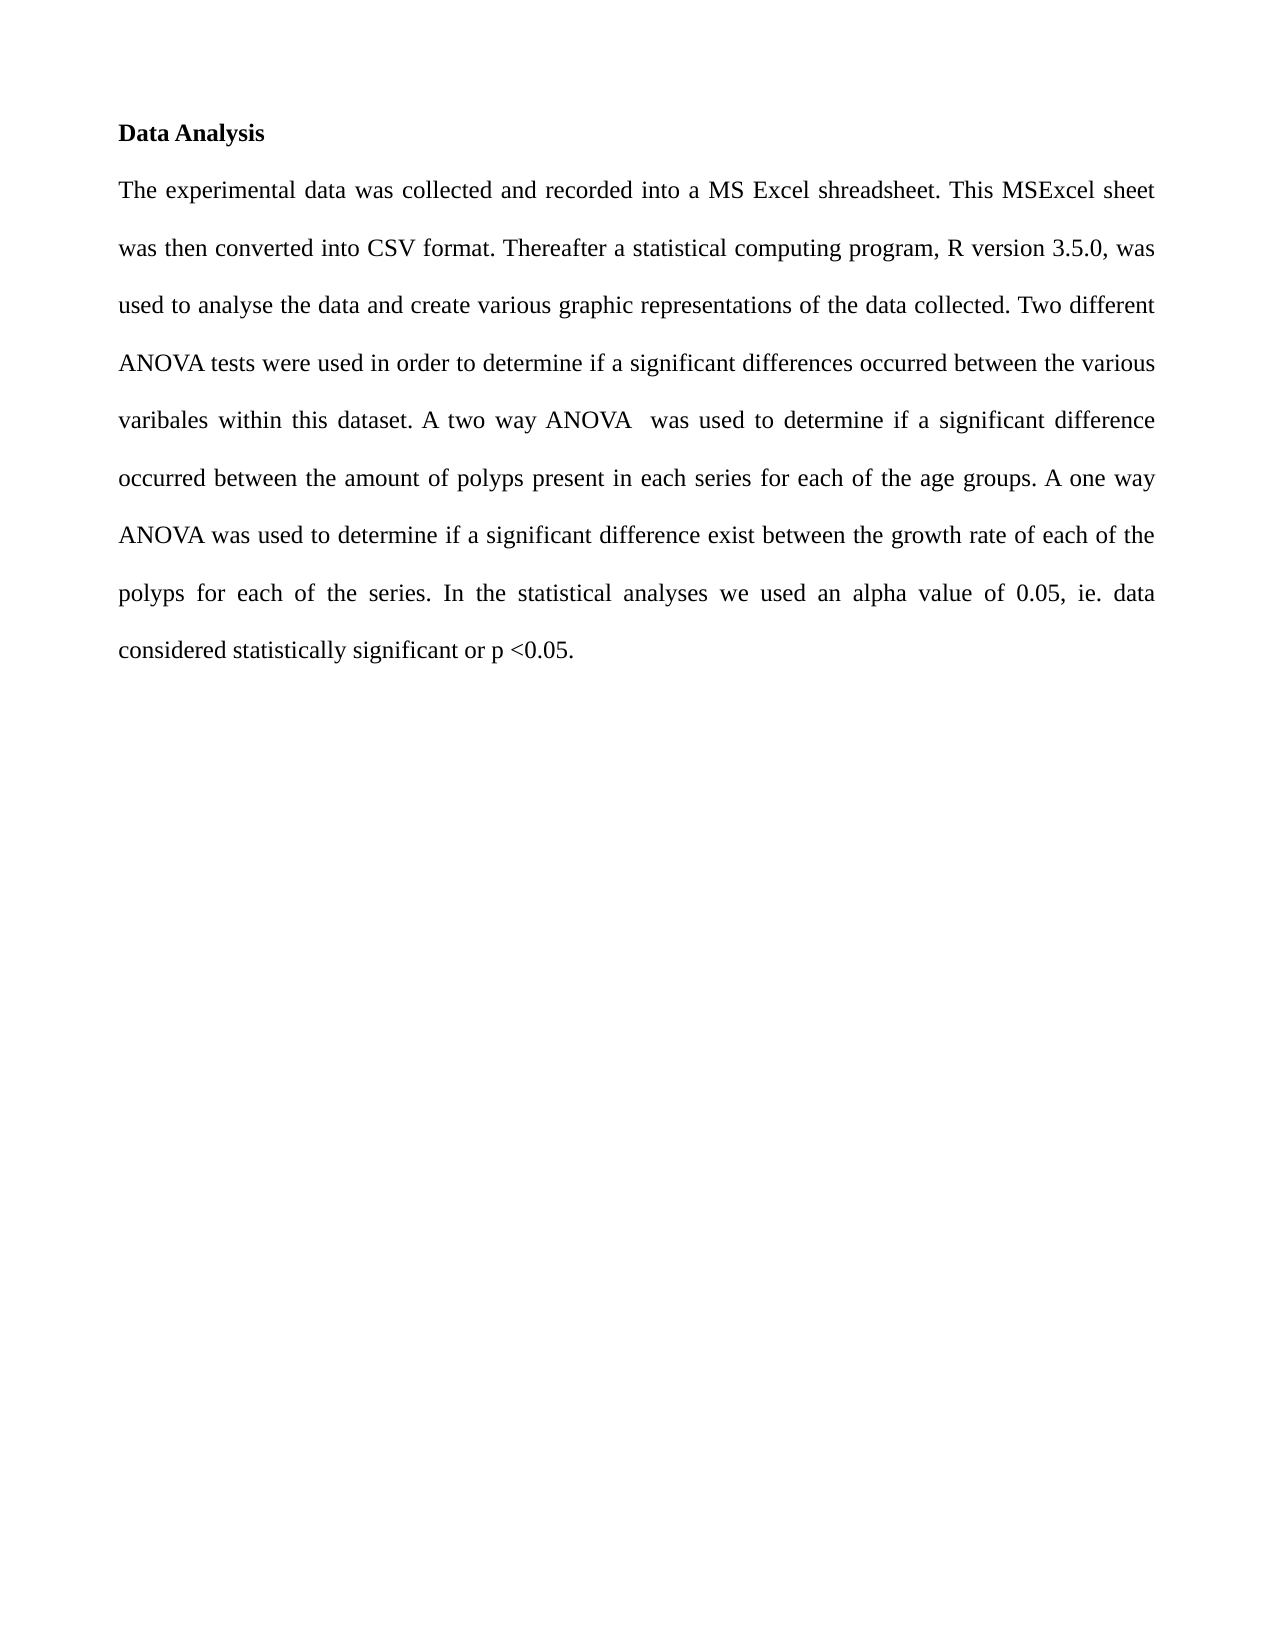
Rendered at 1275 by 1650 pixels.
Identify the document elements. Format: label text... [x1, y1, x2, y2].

text Data Analysis [118, 118, 1157, 147]
text The experimental data was collected and recorded into a MS Excel shreadsheet. This MSExcel sheet was then converted into CSV format. Thereafter a statistical computing program, R version 3.5.0, was used to analyse the data and create various graphic representations of the data collected. Two different ANOVA tests were used in order to determine if a significant differences occurred between the various varibales within this dataset. A two way ANOVA was used to determine if a significant difference occurred between the amount of polyps present in each series for each of the age groups. A one way ANOVA was used to determine if a significant difference exist between the growth rate of each of the polyps for each of the series. In the statistical analyses we used an alpha value of 0.05, ie. data considered statistically significant or p <0.05. [118, 176, 1157, 664]
